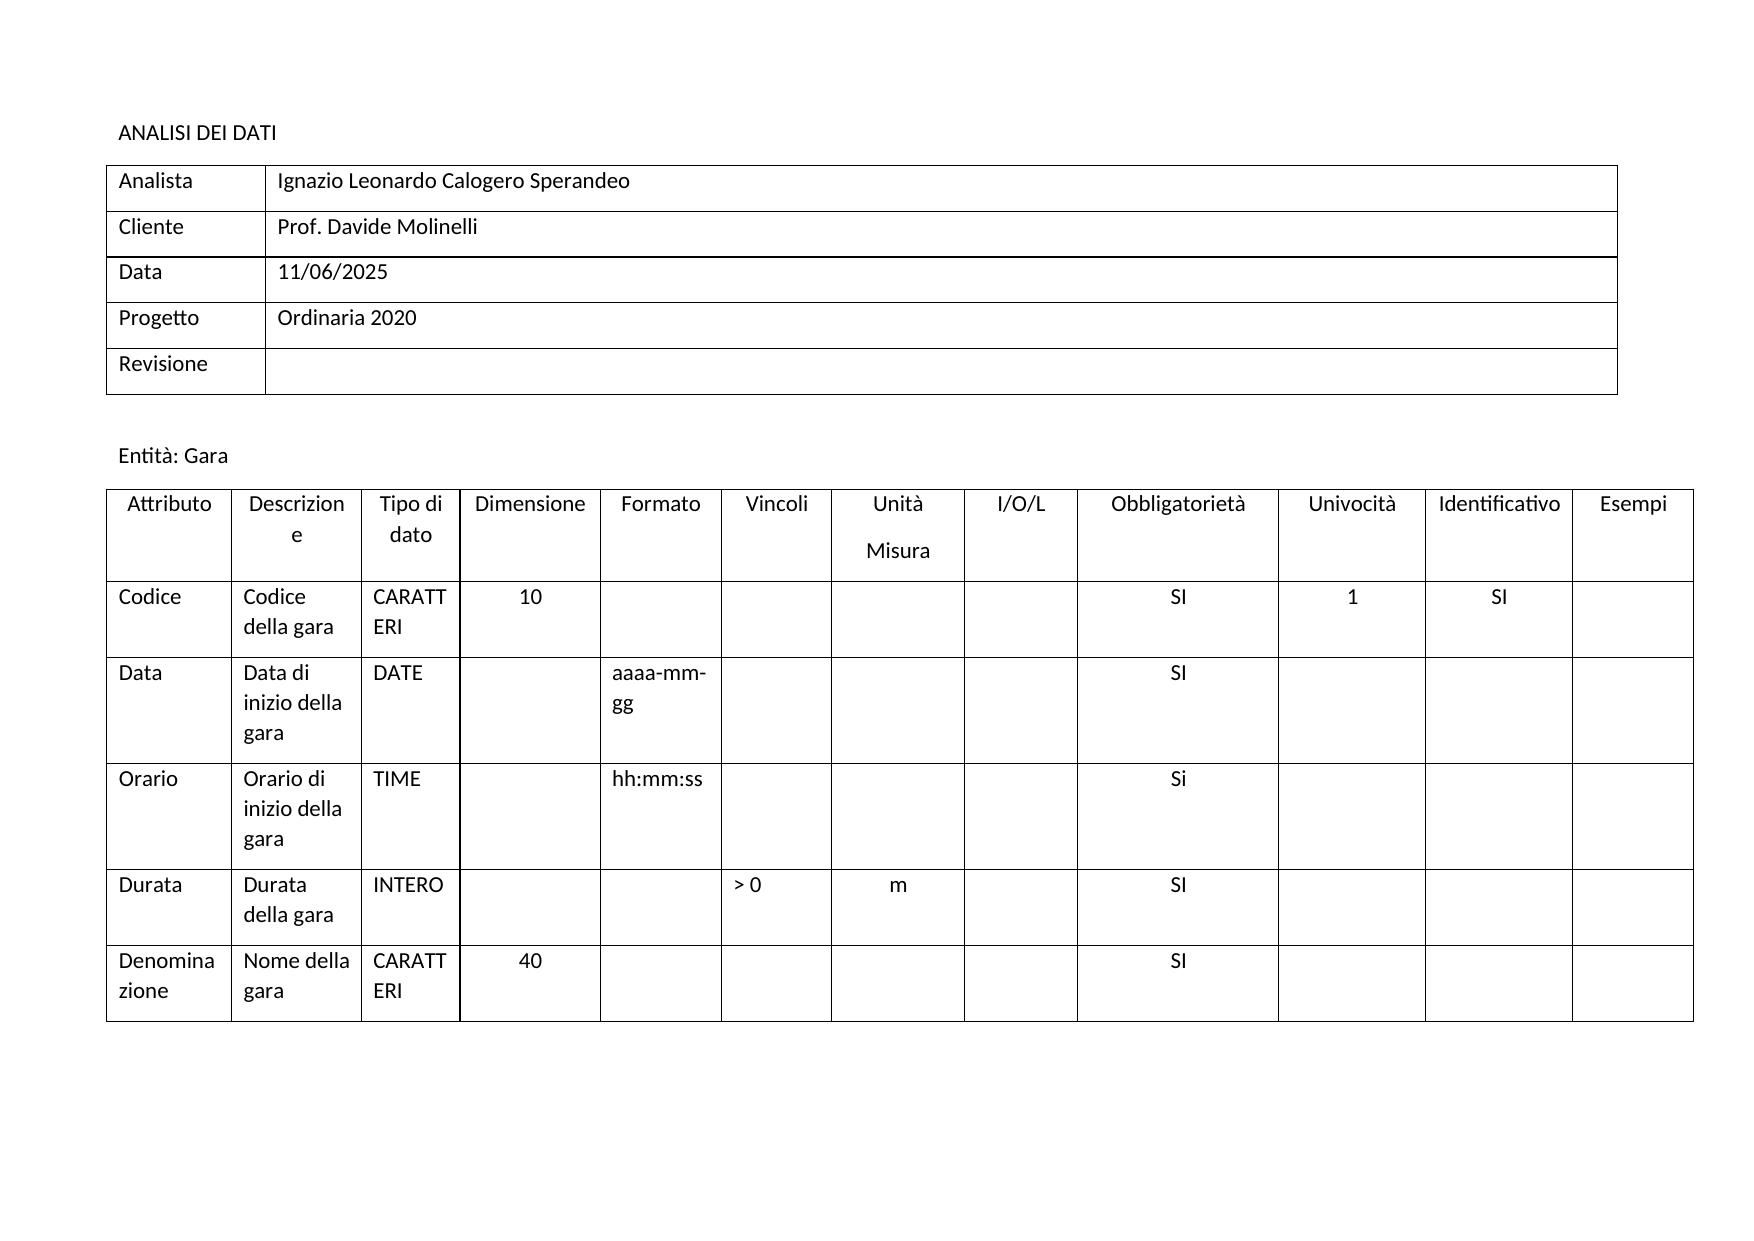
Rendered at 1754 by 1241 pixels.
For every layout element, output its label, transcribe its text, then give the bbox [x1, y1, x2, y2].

table_cell m [832, 870, 964, 945]
table_header Obbligatorietà [1078, 490, 1278, 581]
table_cell 40 [461, 946, 600, 1021]
table_cell [461, 870, 600, 945]
table_cell [1426, 658, 1572, 763]
table_header Ignazio Leonardo Calogero Sperandeo [266, 166, 1617, 211]
table_cell [1573, 946, 1693, 1021]
table_cell [1573, 582, 1693, 657]
table_cell SI [1078, 658, 1278, 763]
table_cell [1573, 658, 1693, 763]
table_cell [965, 658, 1077, 763]
table_cell Durata [107, 870, 231, 945]
table_cell CARATTERI [362, 946, 459, 1021]
table_cell Codice della gara [232, 582, 361, 657]
table_cell [461, 658, 600, 763]
table_cell SI [1078, 870, 1278, 945]
table_cell [832, 946, 964, 1021]
table_header Univocità [1279, 490, 1425, 581]
table_cell Si [1078, 764, 1278, 869]
table_cell > 0 [722, 870, 831, 945]
text ANALISI DEI DATI [118, 118, 1606, 146]
table_cell DATE [362, 658, 459, 763]
table_cell Codice [107, 582, 231, 657]
table_header Analista [107, 166, 265, 211]
table_cell Data di inizio della gara [232, 658, 361, 763]
table_cell SI [1078, 946, 1278, 1021]
table_header Identificativo [1426, 490, 1572, 581]
table_header Descrizione [232, 490, 361, 581]
table_cell Prof. Davide Molinelli [266, 212, 1617, 256]
table_cell 11/06/2025 [266, 258, 1617, 302]
table_cell TIME [362, 764, 459, 869]
table_cell [832, 658, 964, 763]
table_cell [832, 582, 964, 657]
table_cell 1 [1279, 582, 1425, 657]
table_cell CARATTERI [362, 582, 459, 657]
table_cell 10 [461, 582, 600, 657]
table_cell [601, 582, 721, 657]
table_cell [832, 764, 964, 869]
text Entità: Gara [118, 442, 1606, 469]
table_cell [965, 946, 1077, 1021]
table_cell Cliente [107, 212, 265, 256]
table_cell [965, 764, 1077, 869]
table_cell [1279, 658, 1425, 763]
table_cell Data [107, 258, 265, 302]
table_cell [722, 764, 831, 869]
table_cell Nome della gara [232, 946, 361, 1021]
table_cell Data [107, 658, 231, 763]
table_cell [266, 349, 1617, 394]
table_cell [601, 870, 721, 945]
table_header Esempi [1573, 490, 1693, 581]
table_cell [722, 658, 831, 763]
table_cell SI [1426, 582, 1572, 657]
table_cell [1426, 870, 1572, 945]
table_header Attributo [107, 490, 231, 581]
table_cell [461, 764, 600, 869]
table_cell Orario di inizio della gara [232, 764, 361, 869]
table_cell [722, 946, 831, 1021]
table_header Formato [601, 490, 721, 581]
table_cell [601, 946, 721, 1021]
table_cell [722, 582, 831, 657]
table_cell hh:mm:ss [601, 764, 721, 869]
table_header Dimensione [461, 490, 600, 581]
table_header Tipo di dato [362, 490, 459, 581]
table_cell aaaa-mm-gg [601, 658, 721, 763]
table_cell Progetto [107, 303, 265, 348]
table_cell Ordinaria 2020 [266, 303, 1617, 348]
table_header I/O/L [965, 490, 1077, 581]
table_cell Orario [107, 764, 231, 869]
table_cell Revisione [107, 349, 265, 394]
table_cell Durata della gara [232, 870, 361, 945]
table_cell [965, 582, 1077, 657]
table_cell [1426, 946, 1572, 1021]
table_cell [1573, 764, 1693, 869]
table_header Unità Misura [832, 490, 964, 581]
table_cell [1279, 764, 1425, 869]
table_cell [1426, 764, 1572, 869]
table_cell [1279, 870, 1425, 945]
table_cell [1573, 870, 1693, 945]
table_cell INTERO [362, 870, 459, 945]
table_cell SI [1078, 582, 1278, 657]
table_header Vincoli [722, 490, 831, 581]
table_cell [965, 870, 1077, 945]
table_cell [1279, 946, 1425, 1021]
table_cell Denominazione [107, 946, 231, 1021]
